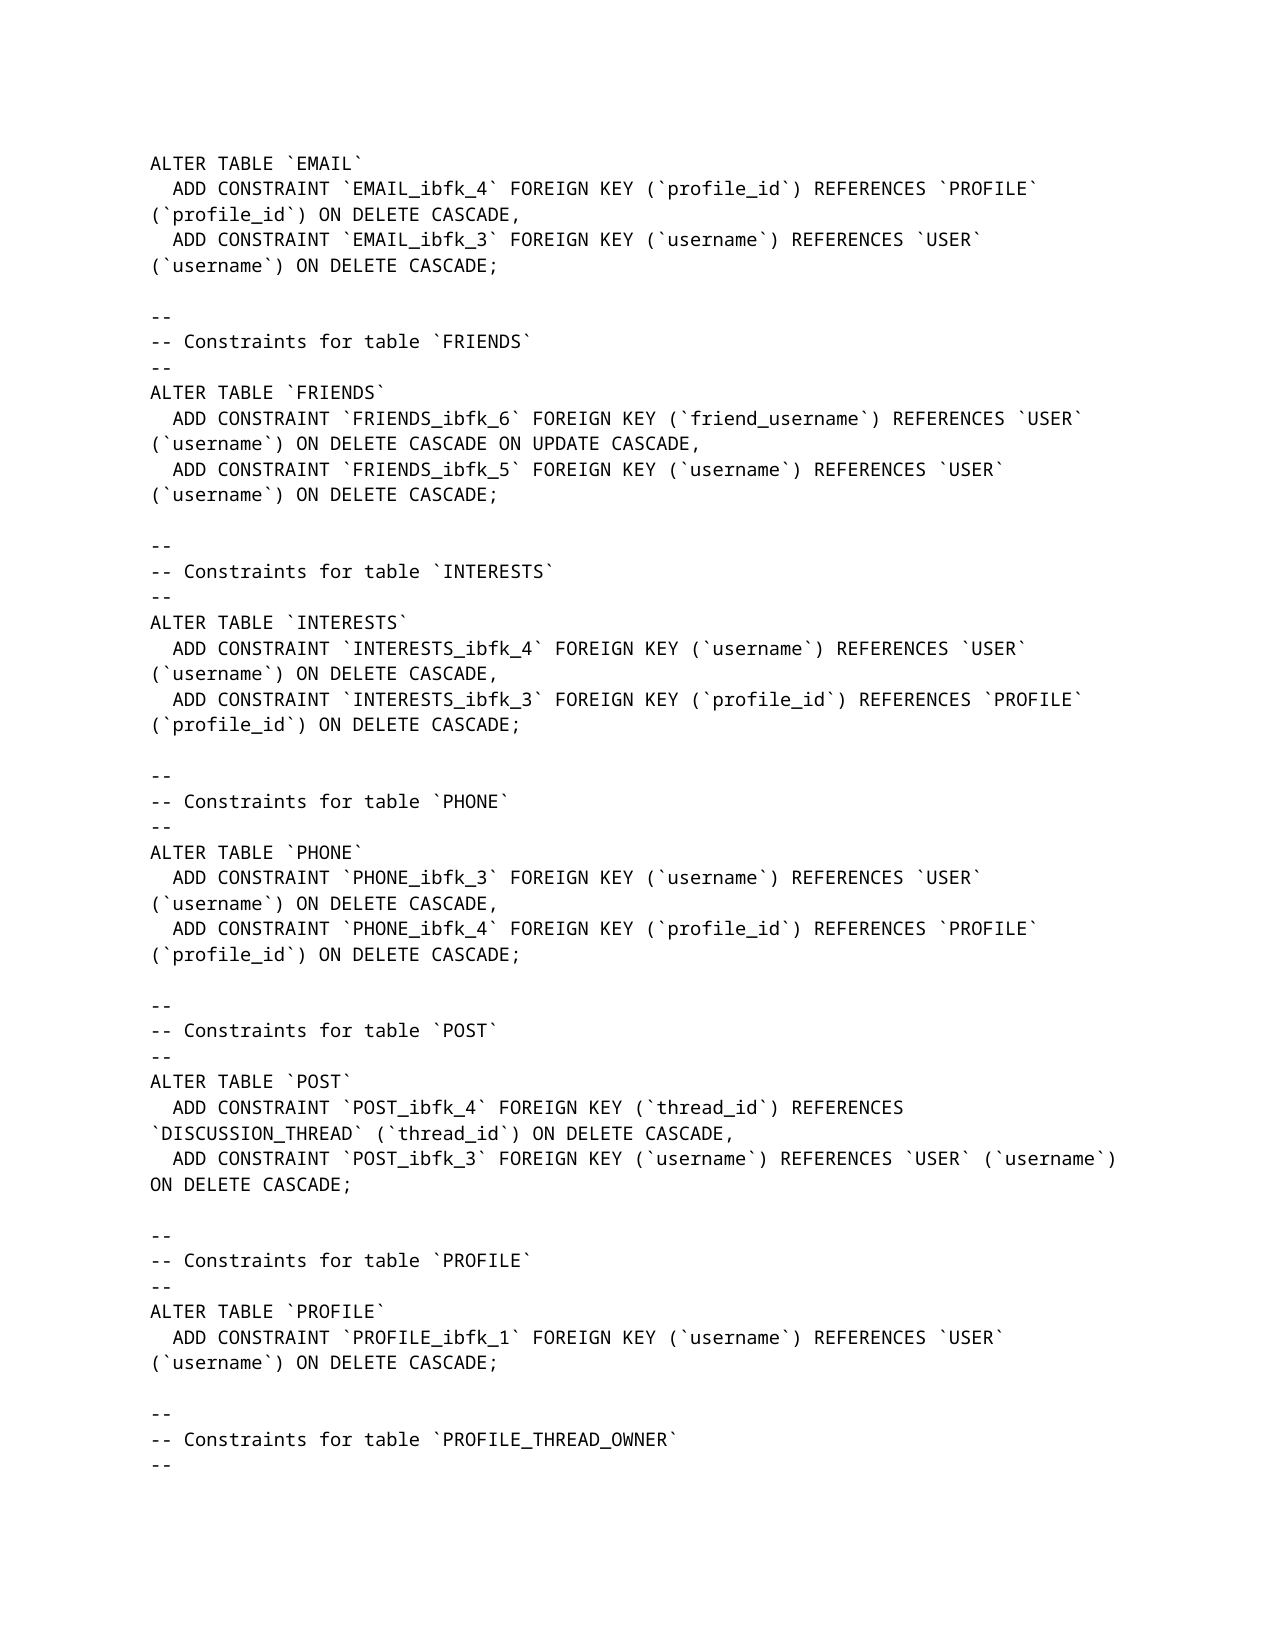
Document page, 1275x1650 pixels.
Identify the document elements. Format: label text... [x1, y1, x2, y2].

text -- Constraints for table `INTERESTS` [150, 558, 1125, 584]
text ALTER TABLE `INTERESTS` [150, 609, 1125, 635]
text ADD CONSTRAINT `PHONE_ibfk_4` FOREIGN KEY (`profile_id`) REFERENCES `PROFILE` (`profile_id`) ON DELETE CASCADE; [150, 916, 1125, 967]
text -- [150, 354, 1125, 380]
text ADD CONSTRAINT `FRIENDS_ibfk_6` FOREIGN KEY (`friend_username`) REFERENCES `USER` (`username`) ON DELETE CASCADE ON UPDATE CASCADE, [150, 405, 1125, 456]
text ALTER TABLE `PHONE` [150, 839, 1125, 864]
text ALTER TABLE `POST` [150, 1069, 1125, 1094]
text -- [150, 1452, 1125, 1477]
text -- Constraints for table `PROFILE` [150, 1247, 1125, 1273]
text ADD CONSTRAINT `POST_ibfk_3` FOREIGN KEY (`username`) REFERENCES `USER` (`username`) ON DELETE CASCADE; [150, 1145, 1125, 1196]
text -- [150, 1273, 1125, 1298]
text -- [150, 1401, 1125, 1426]
text ADD CONSTRAINT `INTERESTS_ibfk_4` FOREIGN KEY (`username`) REFERENCES `USER` (`username`) ON DELETE CASCADE, [150, 635, 1125, 686]
text ADD CONSTRAINT `FRIENDS_ibfk_5` FOREIGN KEY (`username`) REFERENCES `USER` (`username`) ON DELETE CASCADE; [150, 456, 1125, 507]
text ALTER TABLE `PROFILE` [150, 1298, 1125, 1324]
text -- Constraints for table `FRIENDS` [150, 329, 1125, 354]
text ADD CONSTRAINT `EMAIL_ibfk_3` FOREIGN KEY (`username`) REFERENCES `USER` (`username`) ON DELETE CASCADE; [150, 227, 1125, 278]
text -- [150, 533, 1125, 558]
text ALTER TABLE `EMAIL` [150, 150, 1125, 176]
text -- [150, 1222, 1125, 1247]
text ADD CONSTRAINT `PROFILE_ibfk_1` FOREIGN KEY (`username`) REFERENCES `USER` (`username`) ON DELETE CASCADE; [150, 1324, 1125, 1375]
text ADD CONSTRAINT `POST_ibfk_4` FOREIGN KEY (`thread_id`) REFERENCES `DISCUSSION_THREAD` (`thread_id`) ON DELETE CASCADE, [150, 1094, 1125, 1145]
text -- Constraints for table `PROFILE_THREAD_OWNER` [150, 1426, 1125, 1452]
text ALTER TABLE `FRIENDS` [150, 380, 1125, 405]
text -- Constraints for table `POST` [150, 1018, 1125, 1043]
text -- [150, 1043, 1125, 1069]
text -- [150, 762, 1125, 788]
text ADD CONSTRAINT `PHONE_ibfk_3` FOREIGN KEY (`username`) REFERENCES `USER` (`username`) ON DELETE CASCADE, [150, 864, 1125, 916]
text ADD CONSTRAINT `INTERESTS_ibfk_3` FOREIGN KEY (`profile_id`) REFERENCES `PROFILE` (`profile_id`) ON DELETE CASCADE; [150, 686, 1125, 737]
text -- Constraints for table `PHONE` [150, 788, 1125, 813]
text -- [150, 813, 1125, 839]
text -- [150, 303, 1125, 329]
text ADD CONSTRAINT `EMAIL_ibfk_4` FOREIGN KEY (`profile_id`) REFERENCES `PROFILE` (`profile_id`) ON DELETE CASCADE, [150, 176, 1125, 227]
text -- [150, 992, 1125, 1018]
text -- [150, 584, 1125, 609]
